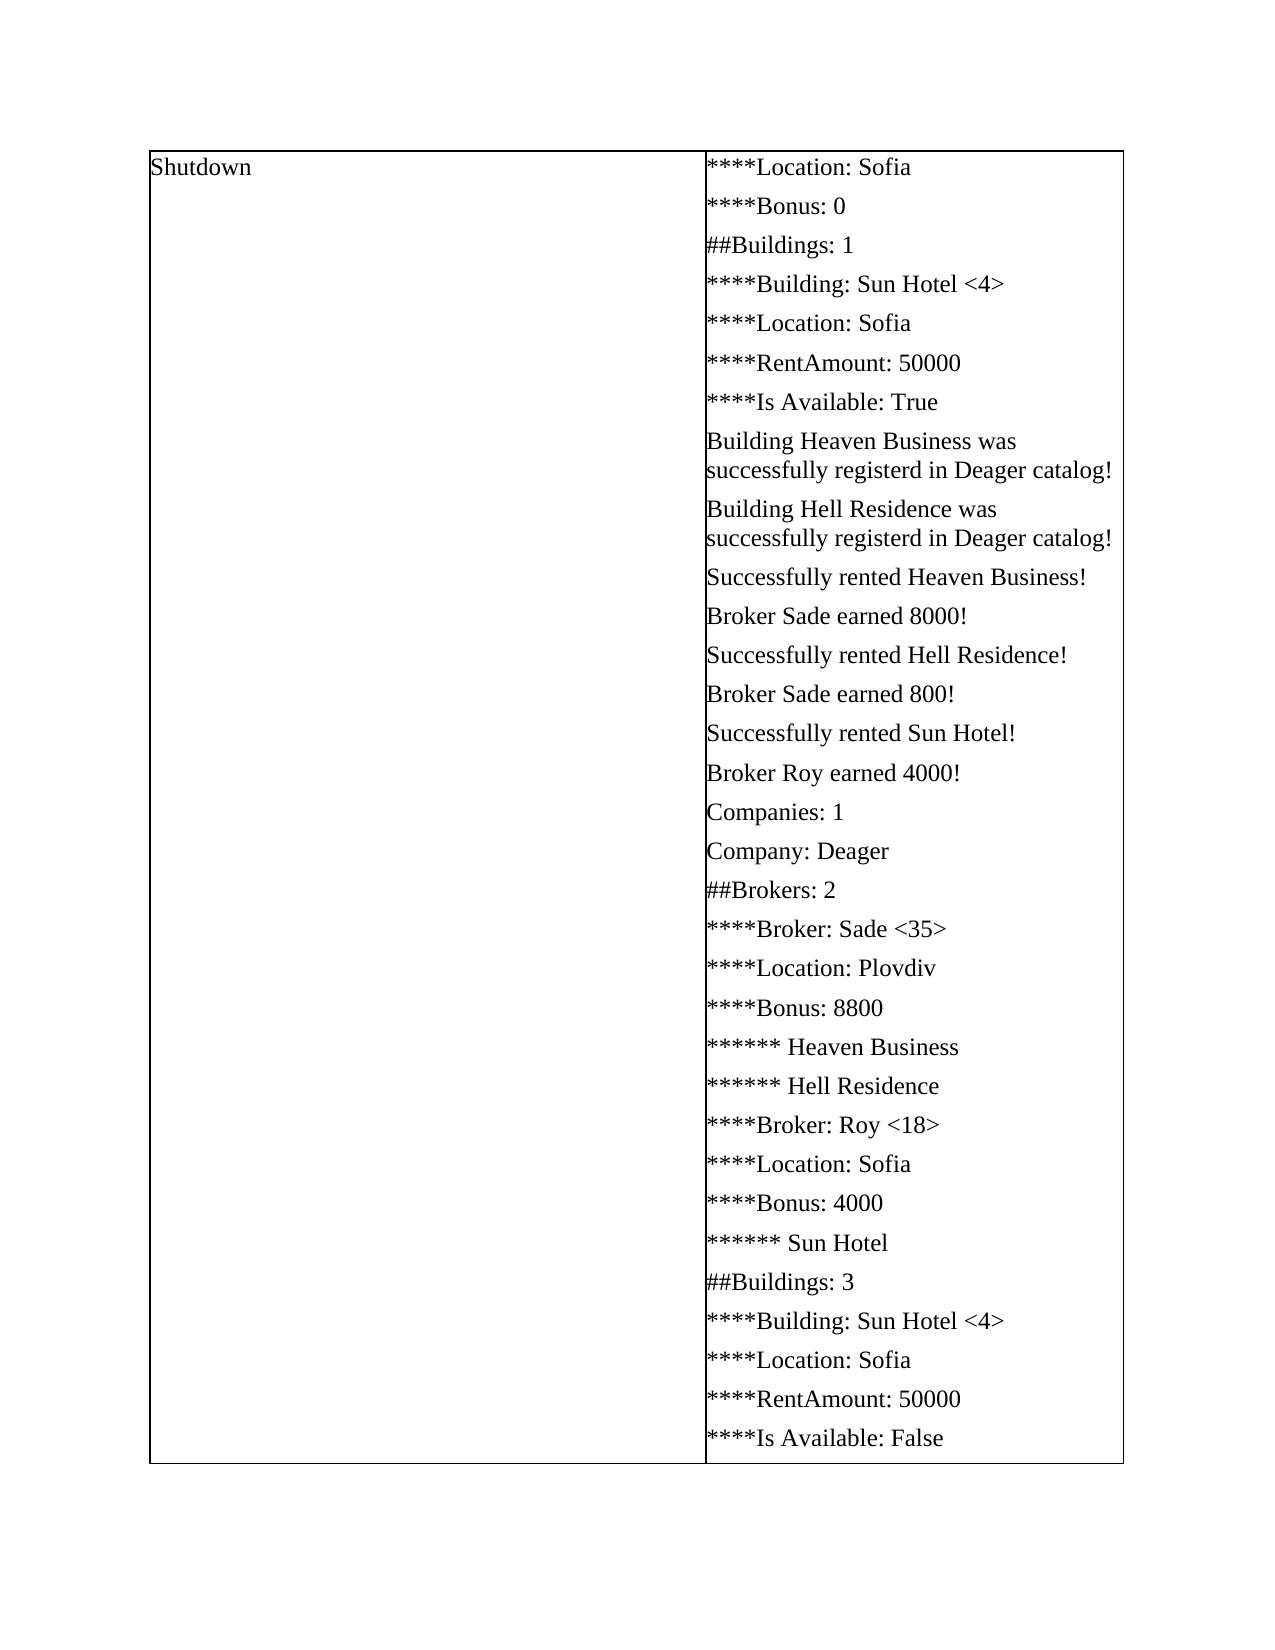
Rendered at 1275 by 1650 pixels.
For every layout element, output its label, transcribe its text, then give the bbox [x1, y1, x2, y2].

table_cell ****Location: Sofia ****Bonus: 0 ##Buildings: 1 ****Building: Sun Hotel <4> ****Location: Sofia ****RentAmount: 50000 ****Is Available: True Building Heaven Business was successfully registerd in Deager catalog! Building Hell Residence was successfully registerd in Deager catalog! Successfully rented Heaven Business! Broker Sade earned 8000! Successfully rented Hell Residence! Broker Sade earned 800! Successfully rented Sun Hotel! Broker Roy earned 4000! Companies: 1 Company: Deager ##Brokers: 2 ****Broker: Sade <35> ****Location: Plovdiv ****Bonus: 8800 ****** Heaven Business ****** Hell Residence ****Broker: Roy <18> ****Location: Sofia ****Bonus: 4000 ****** Sun Hotel ##Buildings: 3 ****Building: Sun Hotel <4> ****Location: Sofia ****RentAmount: 50000 ****Is Available: False [707, 152, 1123, 1463]
table_cell Shutdown [151, 152, 705, 1463]
